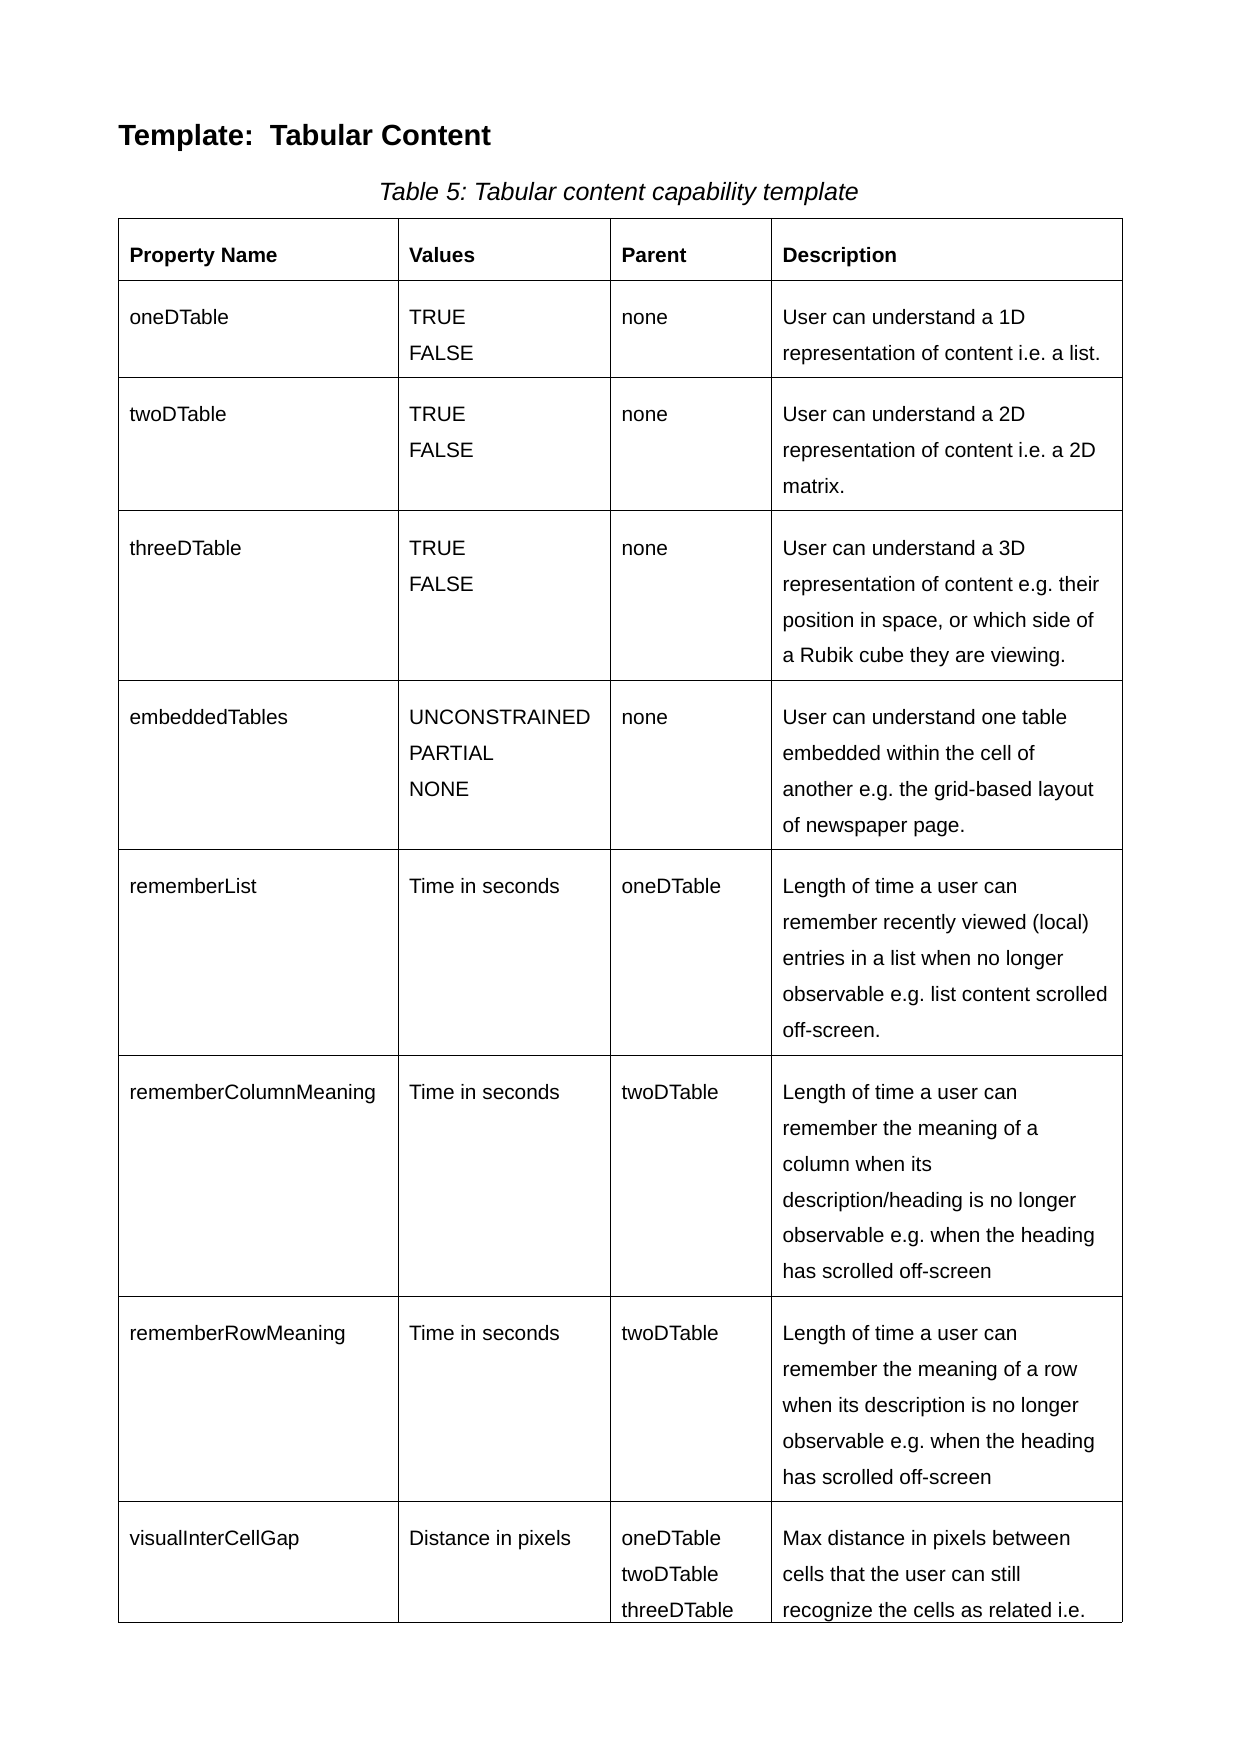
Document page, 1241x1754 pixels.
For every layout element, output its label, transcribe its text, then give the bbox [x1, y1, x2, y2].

table_cell Time in seconds [399, 1297, 610, 1501]
table_cell none [611, 378, 771, 510]
table_cell twoDTable [611, 1056, 771, 1296]
text Table 5: Tabular content capability template [118, 177, 1122, 205]
table_cell User can understand a 2D representation of content i.e. a 2D matrix. [772, 378, 1122, 510]
table_cell rememberList [119, 850, 398, 1054]
table_header Description [772, 219, 1122, 279]
table_cell TRUE FALSE [399, 281, 610, 377]
table_cell Max distance in pixels between cells that the user can still recognize the cells as related i.e. [772, 1502, 1122, 1622]
table_cell User can understand a 1D representation of content i.e. a list. [772, 281, 1122, 377]
table_header Parent [611, 219, 771, 279]
table_cell visualInterCellGap [119, 1502, 398, 1622]
table_cell twoDTable [611, 1297, 771, 1501]
table_cell embeddedTables [119, 681, 398, 849]
table_cell rememberColumnMeaning [119, 1056, 398, 1296]
table_cell none [611, 511, 771, 680]
table_cell twoDTable [119, 378, 398, 510]
table_cell Length of time a user can remember the meaning of a column when its description/heading is no longer observable e.g. when the heading has scrolled off-screen [772, 1056, 1122, 1296]
table_cell UNCONSTRAINED PARTIAL NONE [399, 681, 610, 849]
table_cell none [611, 681, 771, 849]
table_cell oneDTable twoDTable threeDTable [611, 1502, 771, 1622]
table_cell User can understand a 3D representation of content e.g. their position in space, or which side of a Rubik cube they are viewing. [772, 511, 1122, 680]
table_cell oneDTable [611, 850, 771, 1054]
table_cell rememberRowMeaning [119, 1297, 398, 1501]
table_cell oneDTable [119, 281, 398, 377]
table_header Property Name [119, 219, 398, 279]
table_cell User can understand one table embedded within the cell of another e.g. the grid-based layout of newspaper page. [772, 681, 1122, 849]
table_cell TRUE FALSE [399, 511, 610, 680]
table_cell Time in seconds [399, 850, 610, 1054]
table_cell Distance in pixels [399, 1502, 610, 1622]
table_cell Time in seconds [399, 1056, 610, 1296]
table_header Values [399, 219, 610, 279]
table_cell TRUE FALSE [399, 378, 610, 510]
table_cell threeDTable [119, 511, 398, 680]
table_cell Length of time a user can remember the meaning of a row when its description is no longer observable e.g. when the heading has scrolled off-screen [772, 1297, 1122, 1501]
table_cell none [611, 281, 771, 377]
table_cell Length of time a user can remember recently viewed (local) entries in a list when no longer observable e.g. list content scrolled off-screen. [772, 850, 1122, 1054]
subtitle Template: Tabular Content [118, 118, 1122, 152]
